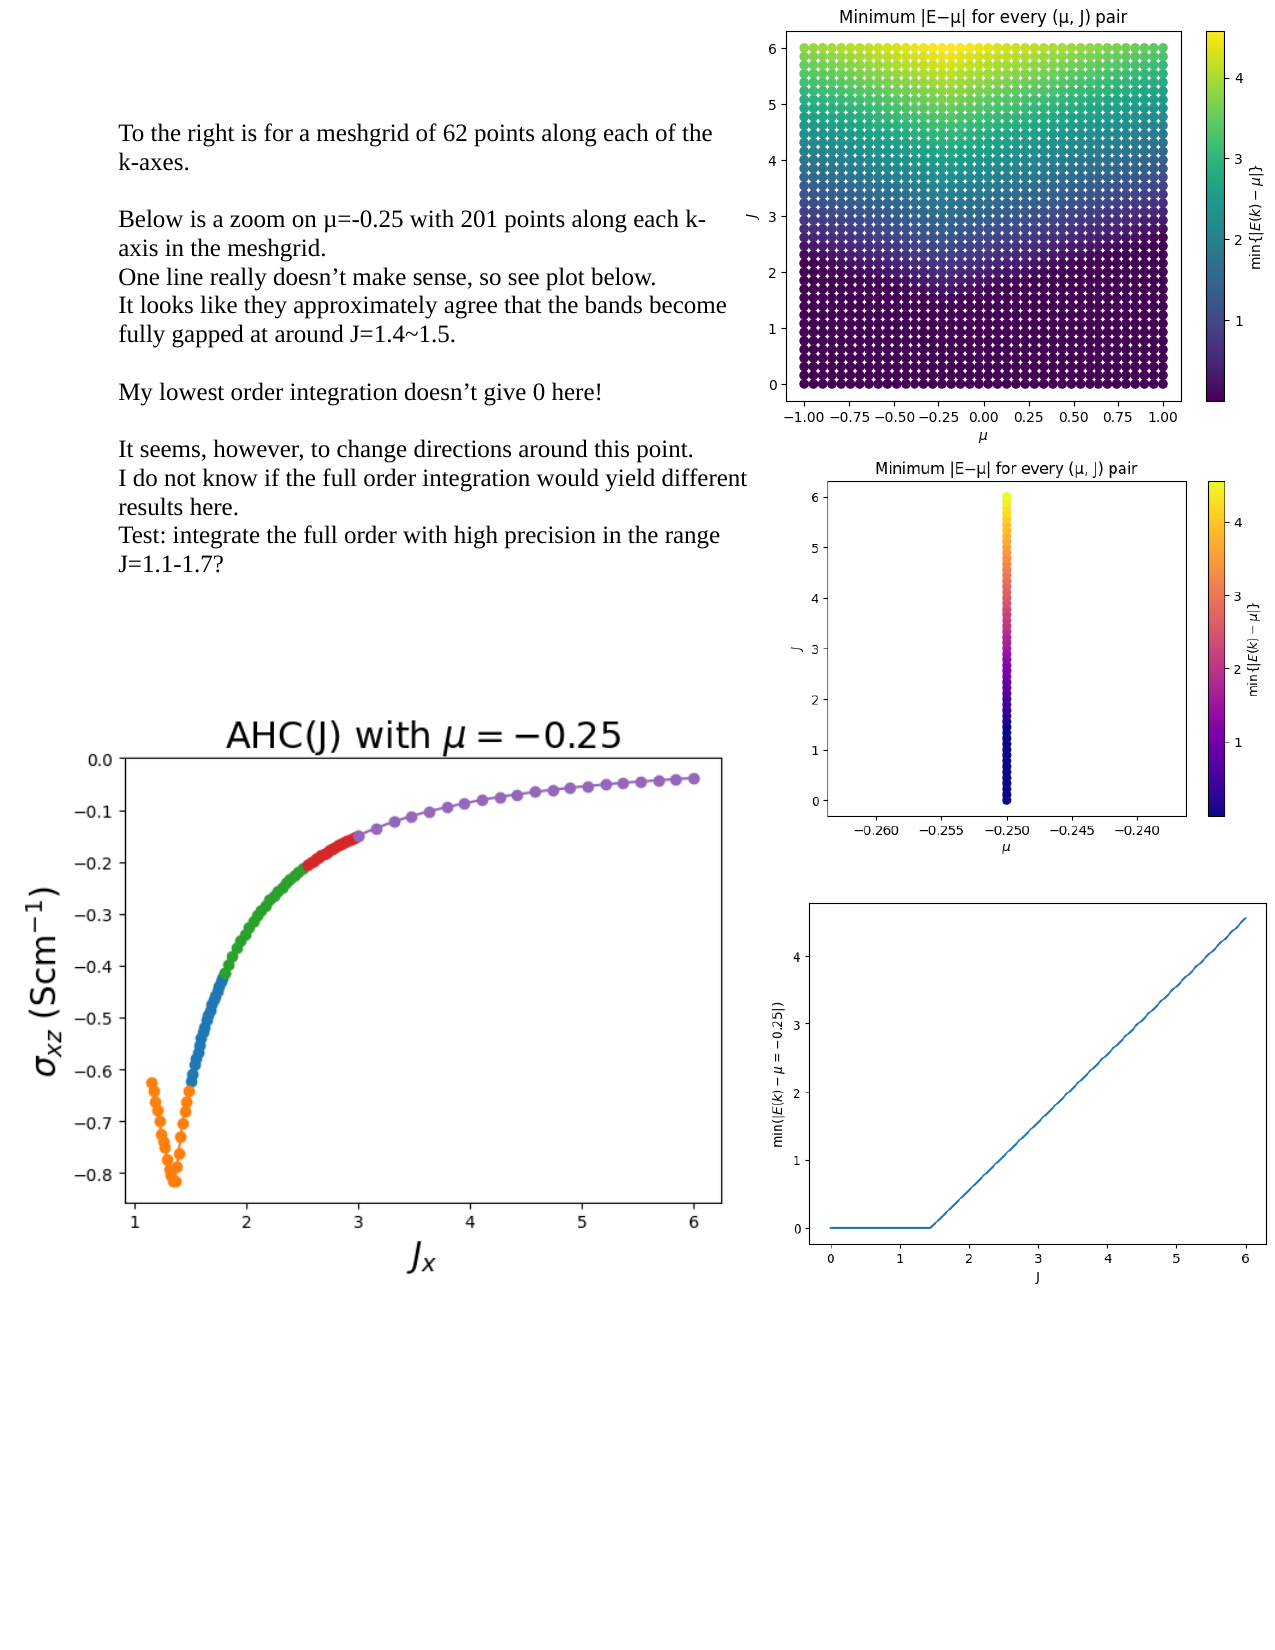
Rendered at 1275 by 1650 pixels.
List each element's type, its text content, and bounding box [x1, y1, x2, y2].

text One line really doesn’t make sense, so see plot below. [118, 262, 735, 291]
text My lowest order integration doesn’t give 0 here! [118, 377, 735, 406]
text To the right is for a meshgrid of 62 points along each of the k-axes. [118, 118, 735, 176]
text It seems, however, to change directions around this point. [118, 434, 781, 463]
text It looks like they approximately agree that the bands become fully gapped at around J=1.4~1.5. [118, 291, 735, 348]
text I do not know if the full order integration would yield different results here. [118, 463, 781, 521]
picture [735, 0, 1275, 864]
text Below is a zoom on µ=-0.25 with 201 points along each k-axis in the meshgrid. [118, 204, 735, 262]
picture [761, 895, 1275, 1292]
picture [12, 706, 732, 1287]
text Test: integrate the full order with high precision in the range J=1.1-1.7? [118, 521, 781, 578]
